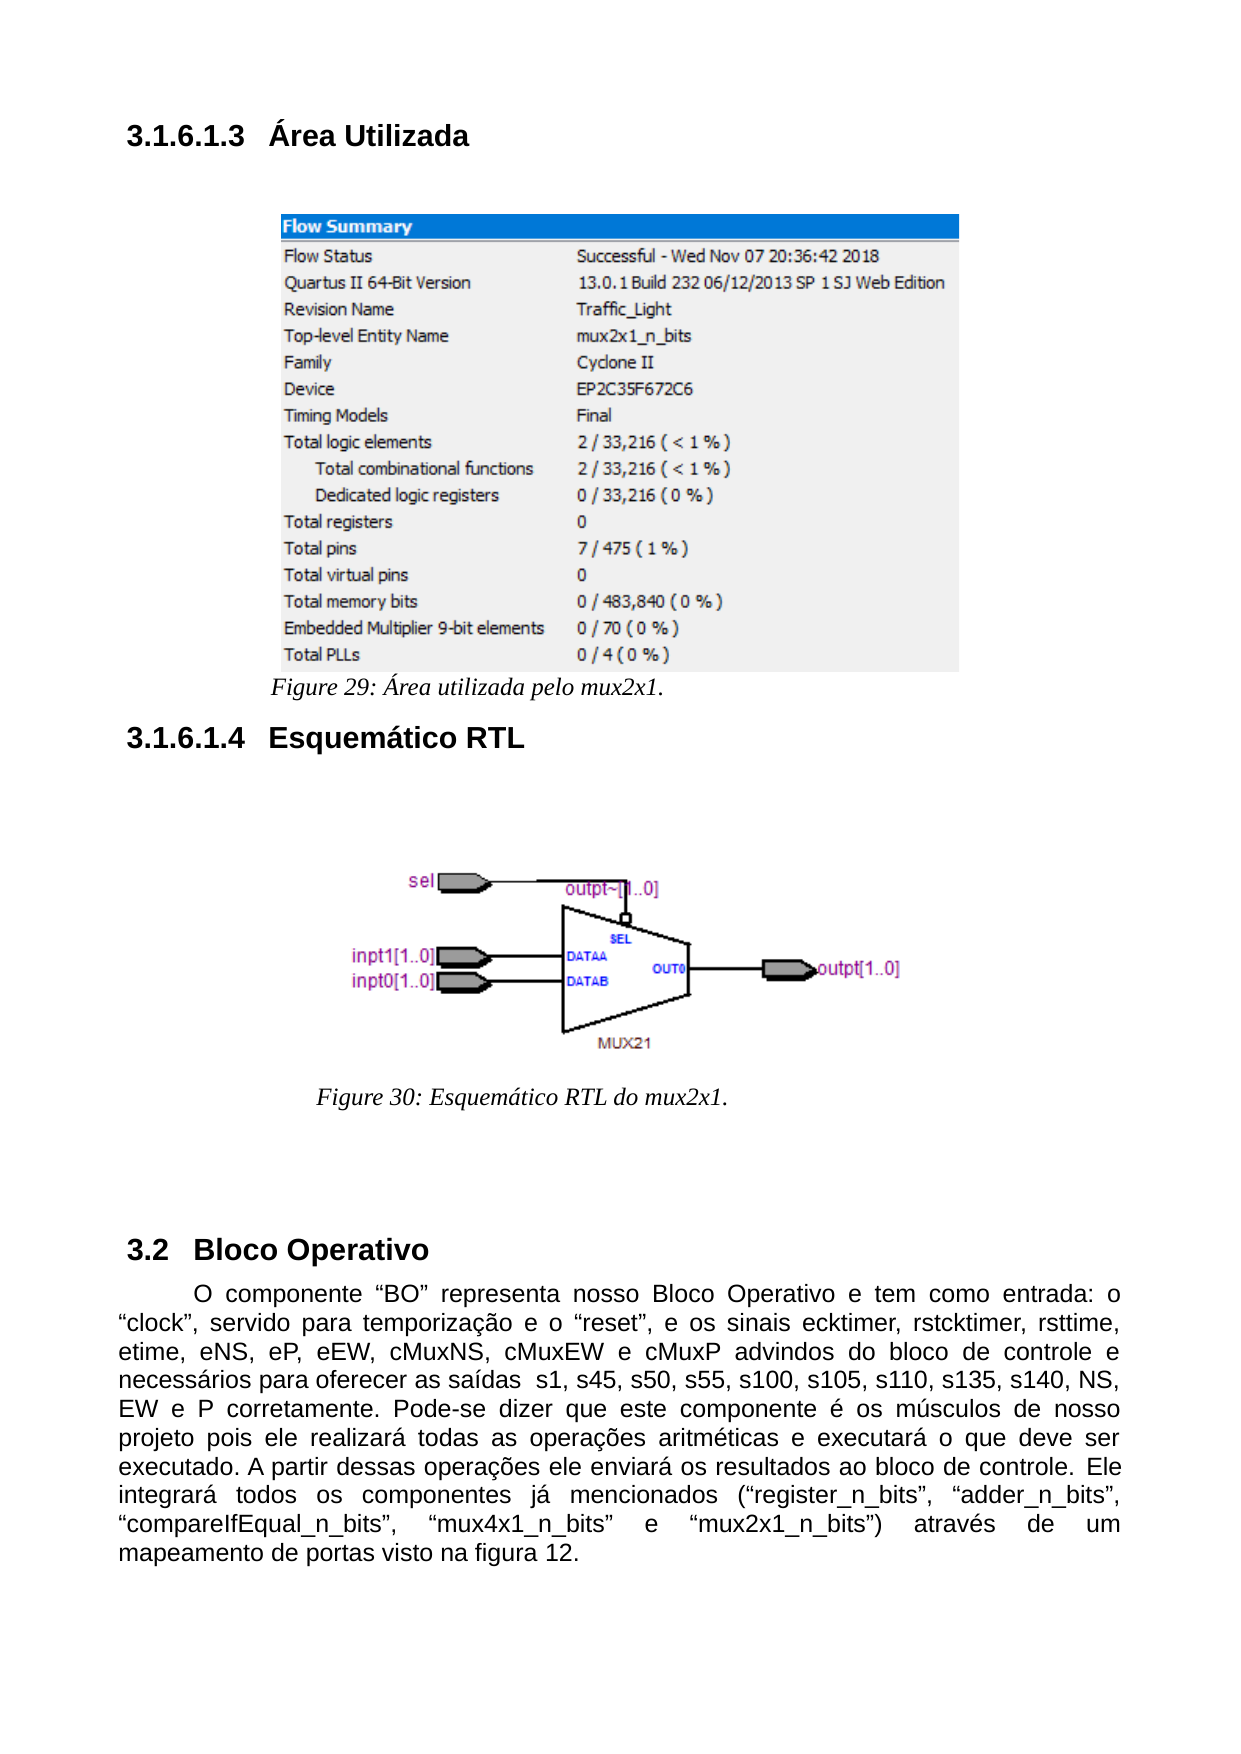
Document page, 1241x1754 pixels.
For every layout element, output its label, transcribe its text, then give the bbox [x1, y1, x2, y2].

picture [281, 214, 960, 672]
subtitle Área Utilizada [118, 118, 1122, 153]
subtitle Bloco Operativo [118, 1231, 1122, 1267]
text Figure 3.18: Esquemático RTL do mux2x1. [316, 1077, 924, 1111]
subtitle Esquemático RTL [118, 720, 1122, 755]
text O componente “BO” representa nosso Bloco Operativo e tem como entrada: o “clock”, servido para temporização e o “reset”, e os sinais ecktimer, rstcktimer, rsttime, etime, eNS, eP, eEW, cMuxNS, cMuxEW e cMuxP advindos do bloco de controle e necessários para oferecer as saídas s1, s45, s50, s55, s100, s105, s110, s135, s140, NS, EW e P corretamente. Pode-se dizer que este componente é os músculos de nosso projeto pois ele realizará todas as operações aritméticas e executará o que deve ser executado. A partir dessas operações ele enviará os resultados ao bloco de controle. Ele integrará todos os componentes já mencionados (“register_n_bits”, “adder_n_bits”, “compareIfEqual_n_bits”, “mux4x1_n_bits” e “mux2x1_n_bits”) através de um mapeamento de portas visto na figura 2.12. [118, 1279, 1122, 1567]
picture [316, 828, 924, 1077]
text Figure 3.17: Área utilizada pelo mux2x1. [271, 227, 969, 701]
